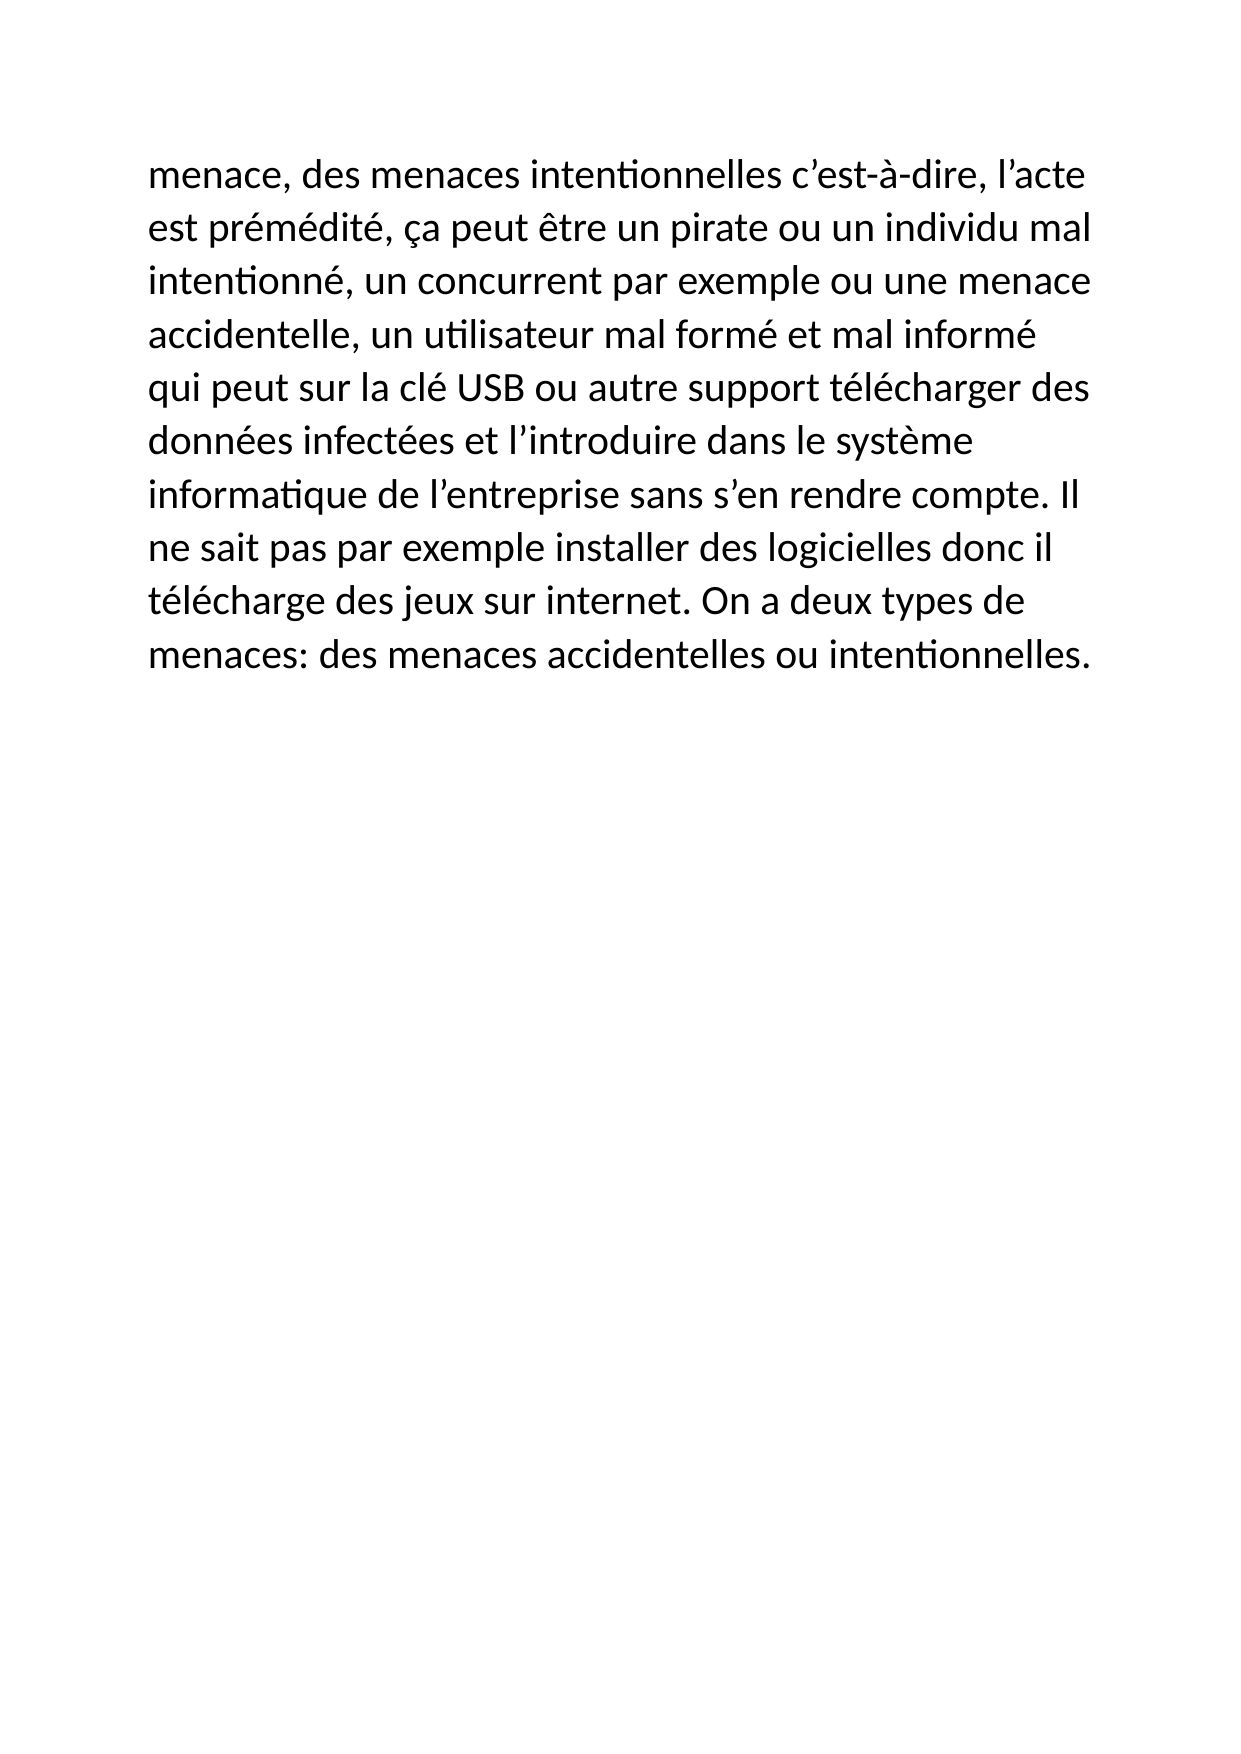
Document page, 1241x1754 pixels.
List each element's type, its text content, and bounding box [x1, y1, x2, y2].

text menace, des menaces intentionnelles c’est-à-dire, l’acte est prémédité, ça peut être un pirate ou un individu mal intentionné, un concurrent par exemple ou une menace accidentelle, un utilisateur mal formé et mal informé qui peut sur la clé USB ou autre support télécharger des données infectées et l’introduire dans le système informatique de l’entreprise sans s’en rendre compte. Il ne sait pas par exemple installer des logicielles donc il télécharge des jeux sur internet. On a deux types de menaces: des menaces accidentelles ou intentionnelles. [148, 148, 1093, 678]
